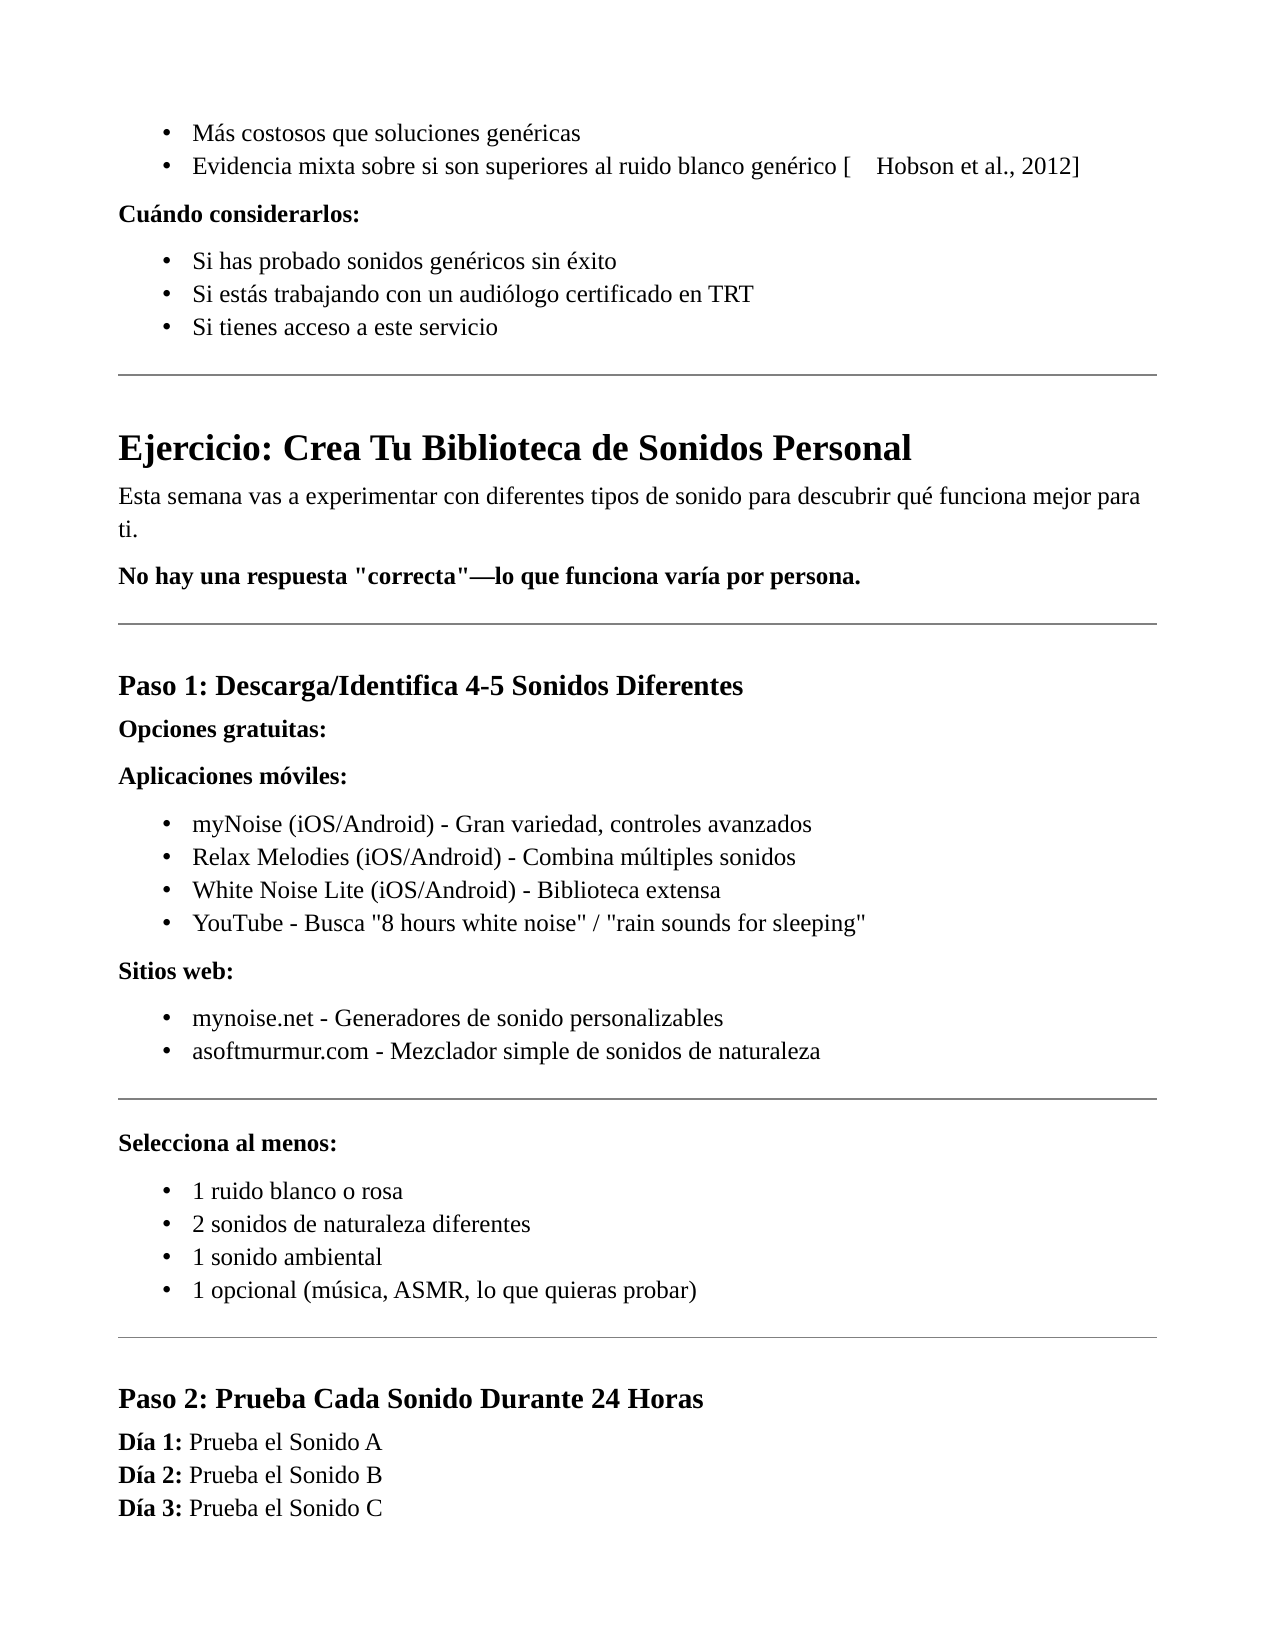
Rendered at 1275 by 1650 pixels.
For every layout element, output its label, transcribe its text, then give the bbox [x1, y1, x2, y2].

text No hay una respuesta "correcta"—lo que funciona varía por persona. [118, 561, 1157, 590]
text Día 1: Prueba el Sonido A Día 2: Prueba el Sonido B Día 3: Prueba el Sonido C [118, 1427, 1157, 1522]
list 2 sonidos de naturaleza diferentes [162, 1209, 1157, 1238]
text Esta semana vas a experimentar con diferentes tipos de sonido para descubrir qué funciona mejor para ti. [118, 481, 1157, 542]
list Más costosos que soluciones genéricas [162, 118, 1157, 147]
list White Noise Lite (iOS/Android) - Biblioteca extensa [162, 875, 1157, 904]
subtitle Paso 1: Descarga/Identifica 4-5 Sonidos Diferentes [118, 668, 1157, 701]
list mynoise.net - Generadores de sonido personalizables [162, 1003, 1157, 1032]
list Evidencia mixta sobre si son superiores al ruido blanco genérico [ Hobson et al., 2012] [162, 151, 1157, 180]
list 1 ruido blanco o rosa [162, 1176, 1157, 1204]
list YouTube - Busca "8 hours white noise" / "rain sounds for sleeping" [162, 908, 1157, 937]
list 1 sonido ambiental [162, 1242, 1157, 1271]
text Aplicaciones móviles: [118, 761, 1157, 790]
subtitle Ejercicio: Crea Tu Biblioteca de Sonidos Personal [118, 425, 1157, 468]
text Opciones gratuitas: [118, 714, 1157, 743]
text Selecciona al menos: [118, 1128, 1157, 1157]
list myNoise (iOS/Android) - Gran variedad, controles avanzados [162, 809, 1157, 838]
list Si tienes acceso a este servicio [162, 312, 1157, 341]
list Si has probado sonidos genéricos sin éxito [162, 246, 1157, 275]
subtitle Paso 2: Prueba Cada Sonido Durante 24 Horas [118, 1381, 1157, 1415]
list 1 opcional (música, ASMR, lo que quieras probar) [162, 1275, 1157, 1304]
list Si estás trabajando con un audiólogo certificado en TRT [162, 279, 1157, 308]
list Relax Melodies (iOS/Android) - Combina múltiples sonidos [162, 842, 1157, 871]
text Sitios web: [118, 956, 1157, 984]
list asoftmurmur.com - Mezclador simple de sonidos de naturaleza [162, 1036, 1157, 1065]
text Cuándo considerarlos: [118, 199, 1157, 227]
